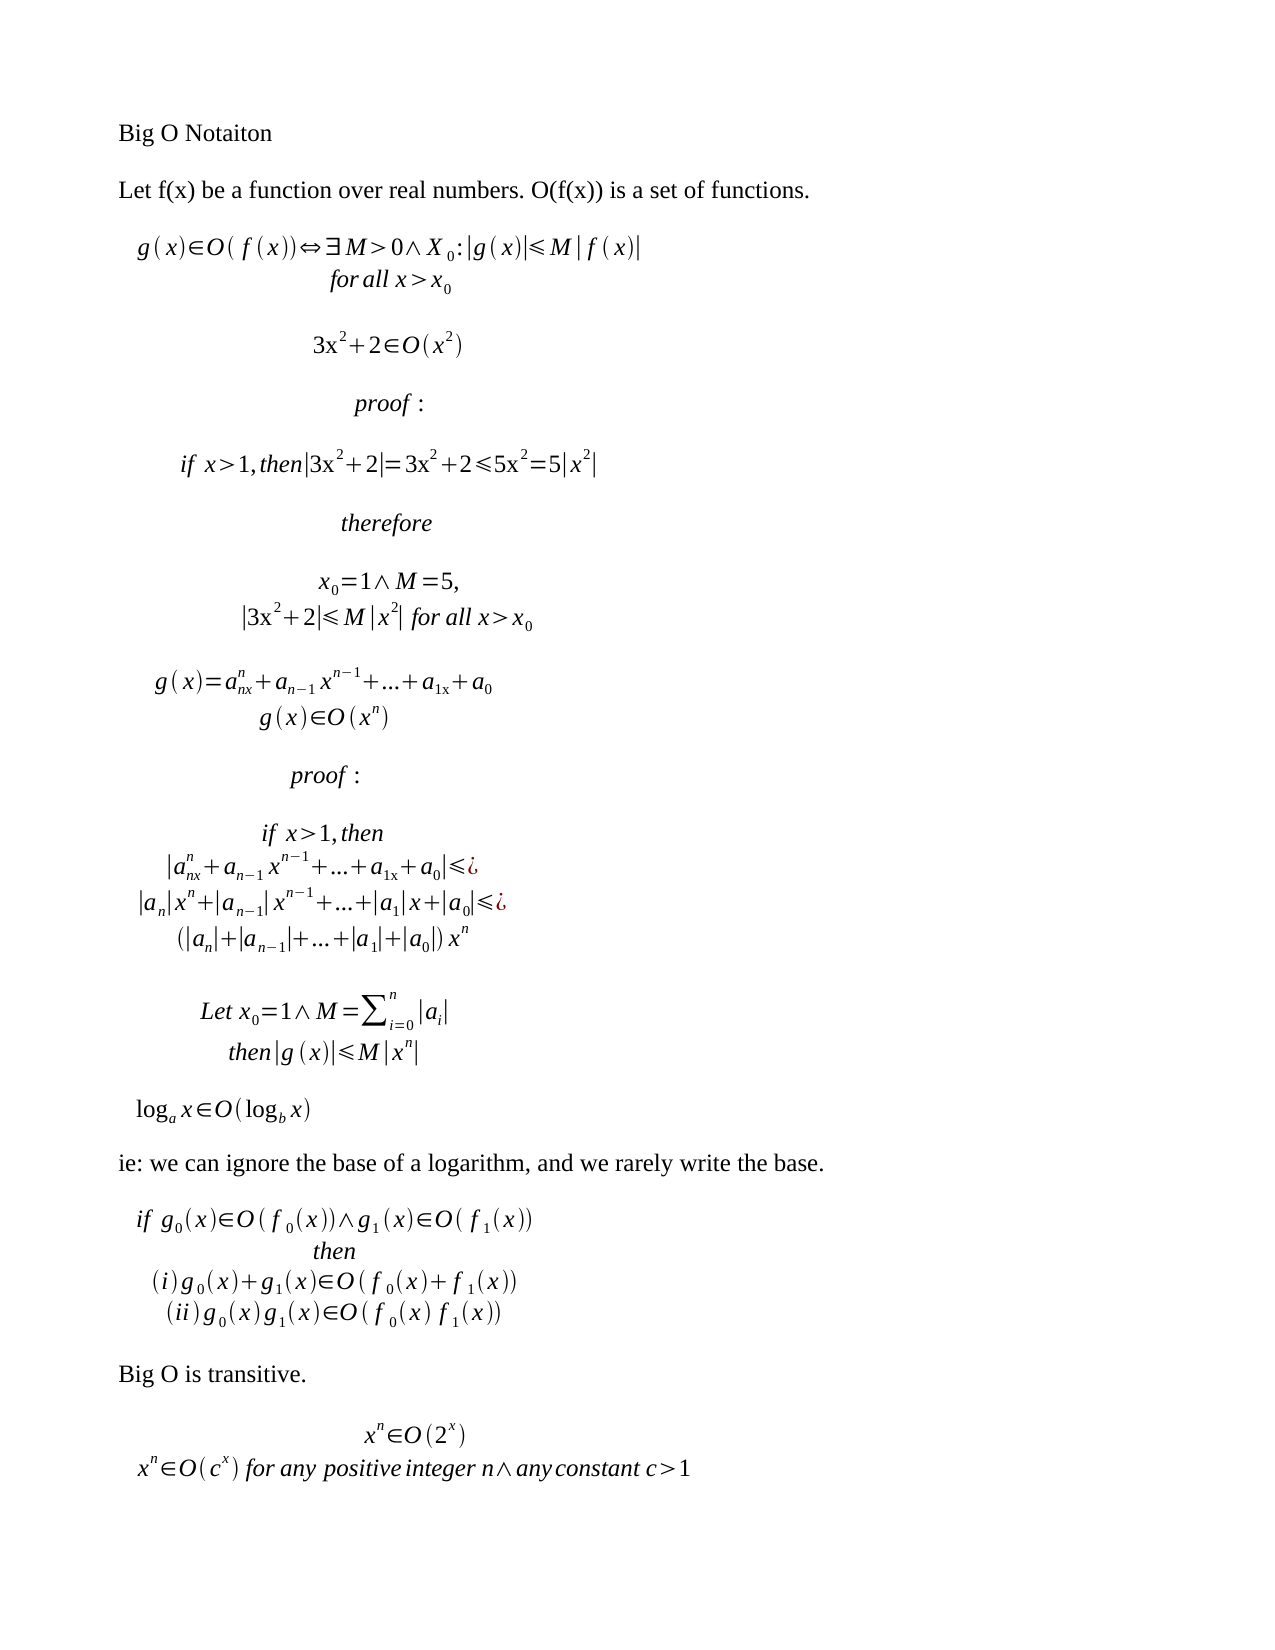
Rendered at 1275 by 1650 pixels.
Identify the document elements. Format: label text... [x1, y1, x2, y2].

text Big O is transitive. [118, 1359, 1157, 1388]
text Big O Notaiton [118, 118, 1157, 147]
text ie: we can ignore the base of a logarithm, and we rarely write the base. [118, 1148, 1157, 1176]
text Let f(x) be a function over real numbers. O(f(x)) is a set of functions. [118, 176, 1157, 204]
